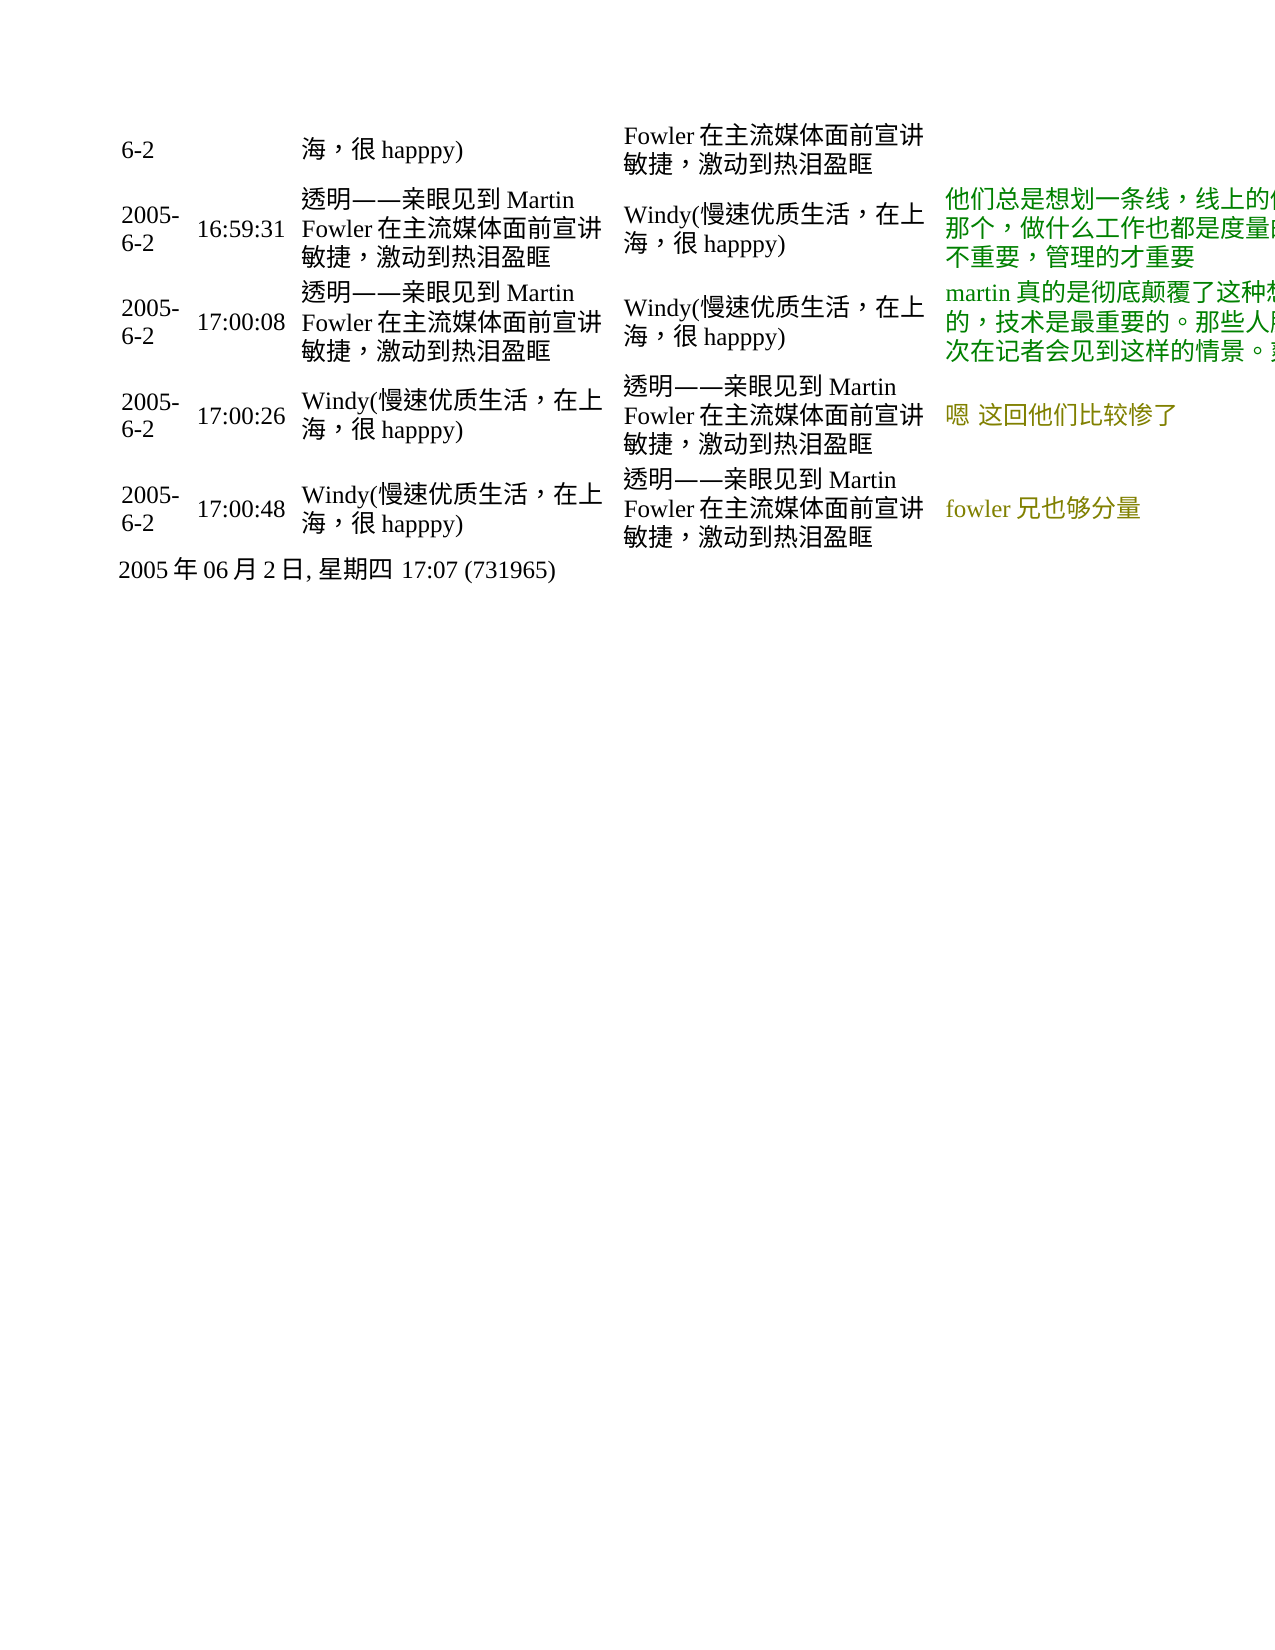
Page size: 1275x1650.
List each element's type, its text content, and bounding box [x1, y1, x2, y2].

table_cell Windy(慢速优质生活，在上海，很happpy) [299, 369, 612, 462]
table_cell [290, 462, 298, 556]
table_cell [612, 276, 621, 369]
table_cell martin真的是彻底颠覆了这种想法。人是最重要的，技术是最重要的。那些人脸色都变了。第一次在记者会见到这样的情景。爽亚。 [943, 276, 1275, 369]
table_cell 2005-6-2 [118, 462, 185, 556]
table_cell 2005-6-2 [118, 276, 185, 369]
table_cell 透明——亲眼见到Martin Fowler在主流媒体面前宣讲敏捷，激动到热泪盈眶 [299, 182, 612, 276]
table_cell [934, 462, 942, 556]
table_cell [943, 118, 1275, 182]
table_cell 17:00:08 [194, 276, 290, 369]
table_cell fowler兄也够分量 [943, 462, 1275, 556]
table_cell Windy(慢速优质生活，在上海，很happpy) [621, 182, 934, 276]
table_cell [290, 369, 298, 462]
table_cell Windy(慢速优质生活，在上海，很happpy) [299, 462, 612, 556]
table_cell 2005-6-2 [118, 369, 185, 462]
table_cell Windy(慢速优质生活，在上海，很happpy) [621, 276, 934, 369]
table_cell [185, 276, 194, 369]
table_cell Fowler在主流媒体面前宣讲敏捷，激动到热泪盈眶 [621, 118, 934, 182]
table_cell [934, 369, 942, 462]
table_cell 嗯 这回他们比较惨了 [943, 369, 1275, 462]
table_cell [934, 276, 942, 369]
table_cell 海，很happpy) [299, 118, 612, 182]
table_cell [290, 182, 298, 276]
table_cell [185, 182, 194, 276]
table_cell 透明——亲眼见到Martin Fowler在主流媒体面前宣讲敏捷，激动到热泪盈眶 [299, 276, 612, 369]
table_cell [612, 182, 621, 276]
table_cell 17:00:48 [194, 462, 290, 556]
table_cell [612, 369, 621, 462]
table_cell [185, 118, 194, 182]
table_cell [290, 276, 298, 369]
table_cell 17:00:26 [194, 369, 290, 462]
table_cell [934, 118, 942, 182]
table_cell [934, 182, 942, 276]
table_cell 16:59:31 [194, 182, 290, 276]
table_cell [612, 462, 621, 556]
table_cell [185, 369, 194, 462]
table_cell 透明——亲眼见到Martin Fowler在主流媒体面前宣讲敏捷，激动到热泪盈眶 [621, 369, 934, 462]
table_cell 2005-6-2 [118, 182, 185, 276]
table_cell [290, 118, 298, 182]
table_cell 透明——亲眼见到Martin Fowler在主流媒体面前宣讲敏捷，激动到热泪盈眶 [621, 462, 934, 556]
table_cell 6-2 [118, 118, 185, 182]
table_cell [185, 462, 194, 556]
text 2005年06月2日, 星期四 17:07 (731965) [118, 556, 1157, 585]
table_cell [194, 118, 290, 182]
table_cell 他们总是想划一条线，线上的做这个，线下的做那个，做什么工作也都是度量的。酱紫做事的就不重要，管理的才重要 [943, 182, 1275, 276]
table_cell [612, 118, 621, 182]
